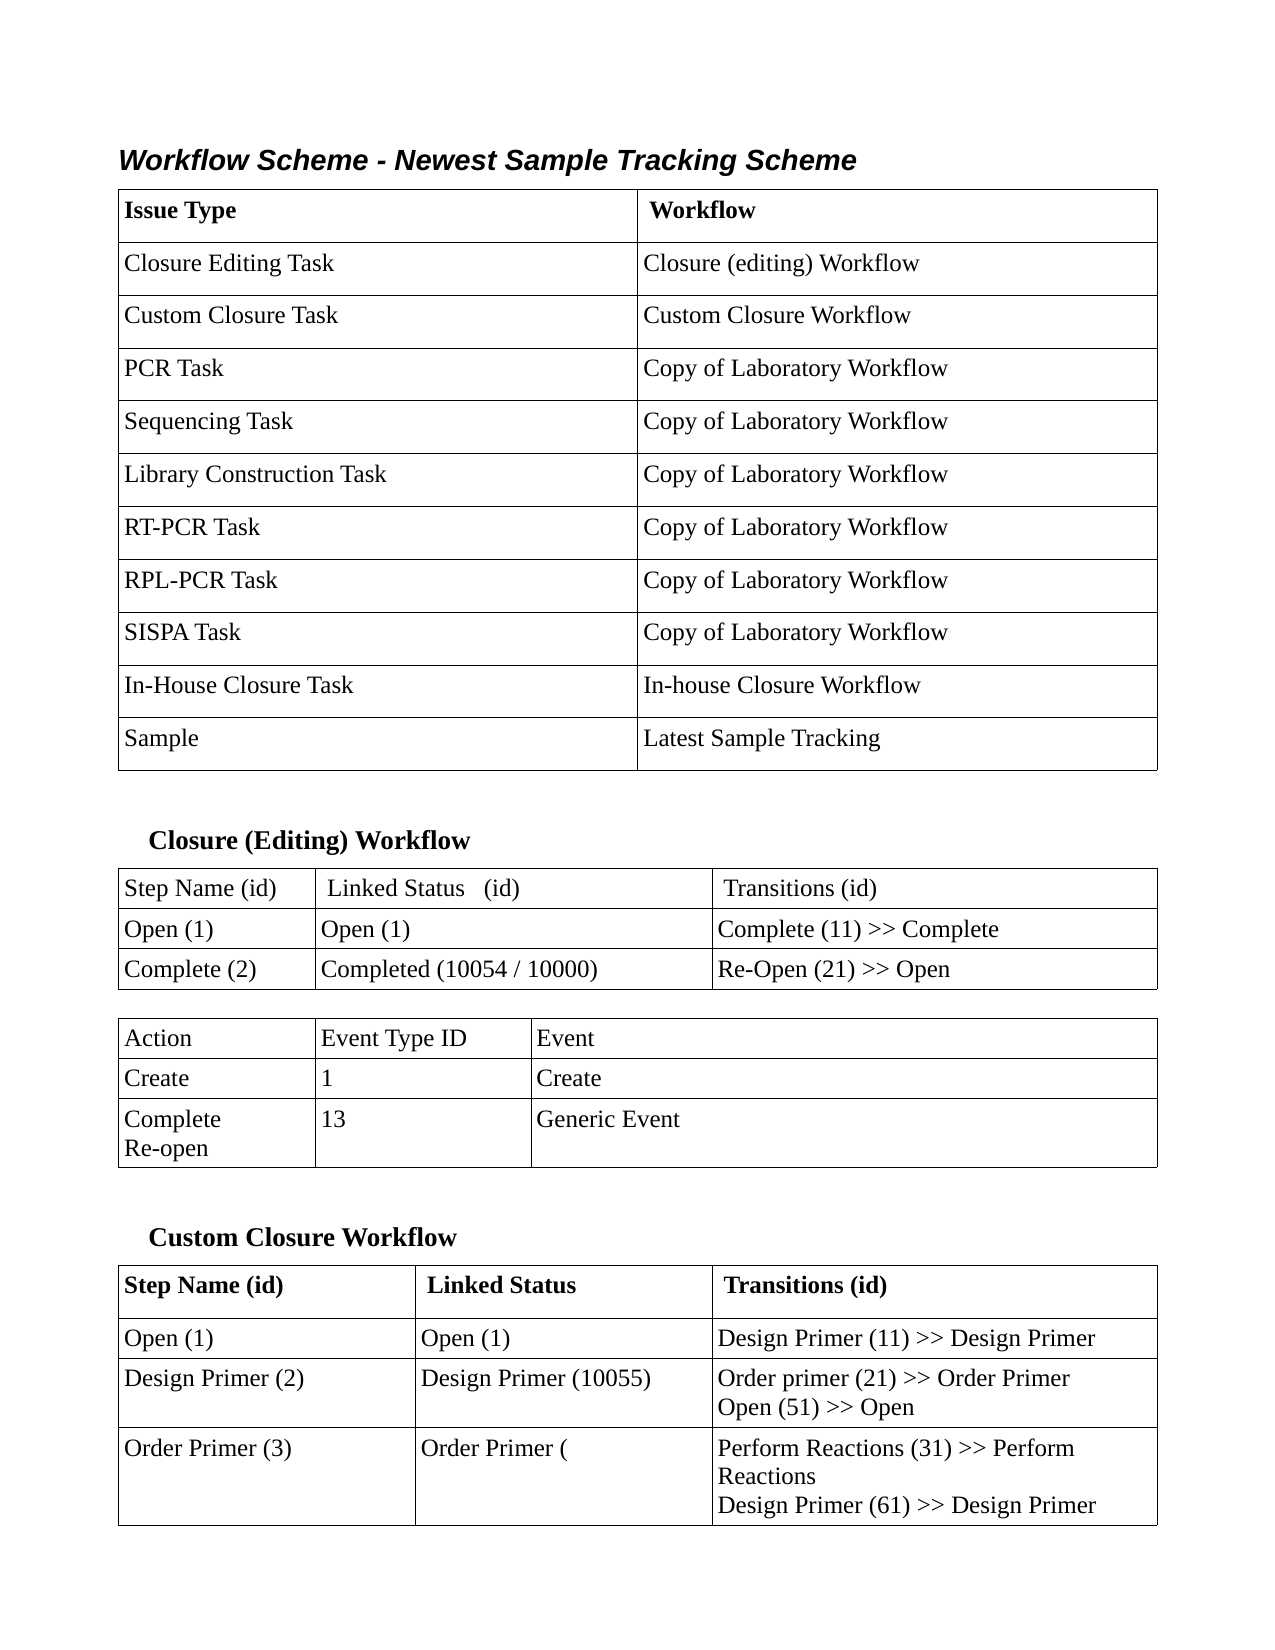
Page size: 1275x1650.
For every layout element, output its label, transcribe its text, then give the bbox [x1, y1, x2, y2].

subtitle Closure (Editing) Workflow [148, 824, 1157, 855]
table_header Event Type ID [316, 1019, 531, 1058]
table_cell 13 [316, 1099, 531, 1167]
table_cell Open (1) [119, 1319, 415, 1358]
table_cell Sequencing Task [119, 401, 637, 453]
table_cell Order primer (21) >> Order Primer Open (51) >> Open [713, 1359, 1157, 1427]
table_cell Custom Closure Workflow [638, 296, 1157, 348]
table_cell Library Construction Task [119, 454, 637, 506]
table_cell Closure Editing Task [119, 243, 637, 295]
table_header Transitions (id) [713, 869, 1157, 908]
table_cell Order Primer ( [416, 1428, 712, 1524]
table_header Step Name (id) [119, 869, 315, 908]
table_cell PCR Task [119, 349, 637, 400]
table_cell Complete Re-open [119, 1099, 315, 1167]
table_cell Perform Reactions (31) >> Perform Reactions Design Primer (61) >> Design Primer [713, 1428, 1157, 1524]
table_cell Copy of Laboratory Workflow [638, 613, 1157, 664]
subtitle Custom Closure Workflow [148, 1221, 1157, 1252]
table_cell RT-PCR Task [119, 507, 637, 559]
table_cell Latest Sample Tracking [638, 718, 1157, 770]
subtitle Workflow Scheme - Newest Sample Tracking Scheme [118, 143, 1157, 177]
table_cell Generic Event [532, 1099, 1157, 1167]
table_cell RPL-PCR Task [119, 560, 637, 612]
table_header Issue Type [119, 190, 637, 242]
table_cell Re-Open (21) >> Open [713, 949, 1157, 988]
table_cell Create [119, 1059, 315, 1098]
table_cell Completed (10054 / 10000) [316, 949, 712, 988]
table_header Transitions (id) [713, 1266, 1157, 1317]
table_cell Create [532, 1059, 1157, 1098]
table_cell Copy of Laboratory Workflow [638, 454, 1157, 506]
table_header Linked Status (id) [316, 869, 712, 908]
table_header Event [532, 1019, 1157, 1058]
table_cell SISPA Task [119, 613, 637, 664]
table_cell Custom Closure Task [119, 296, 637, 348]
table_cell Closure (editing) Workflow [638, 243, 1157, 295]
table_cell Complete (11) >> Complete [713, 909, 1157, 948]
table_cell In-house Closure Workflow [638, 666, 1157, 717]
table_header Linked Status [416, 1266, 712, 1317]
table_cell Design Primer (11) >> Design Primer [713, 1319, 1157, 1358]
table_cell Order Primer (3) [119, 1428, 415, 1524]
table_cell Open (1) [119, 909, 315, 948]
table_cell Open (1) [316, 909, 712, 948]
table_header Action [119, 1019, 315, 1058]
table_cell Copy of Laboratory Workflow [638, 560, 1157, 612]
table_cell Design Primer (10055) [416, 1359, 712, 1427]
table_cell Copy of Laboratory Workflow [638, 349, 1157, 400]
table_cell 1 [316, 1059, 531, 1098]
table_header Step Name (id) [119, 1266, 415, 1317]
table_cell Complete (2) [119, 949, 315, 988]
table_cell Copy of Laboratory Workflow [638, 401, 1157, 453]
table_header Workflow [638, 190, 1157, 242]
table_cell Design Primer (2) [119, 1359, 415, 1427]
table_cell In-House Closure Task [119, 666, 637, 717]
table_cell Open (1) [416, 1319, 712, 1358]
table_cell Copy of Laboratory Workflow [638, 507, 1157, 559]
table_cell Sample [119, 718, 637, 770]
